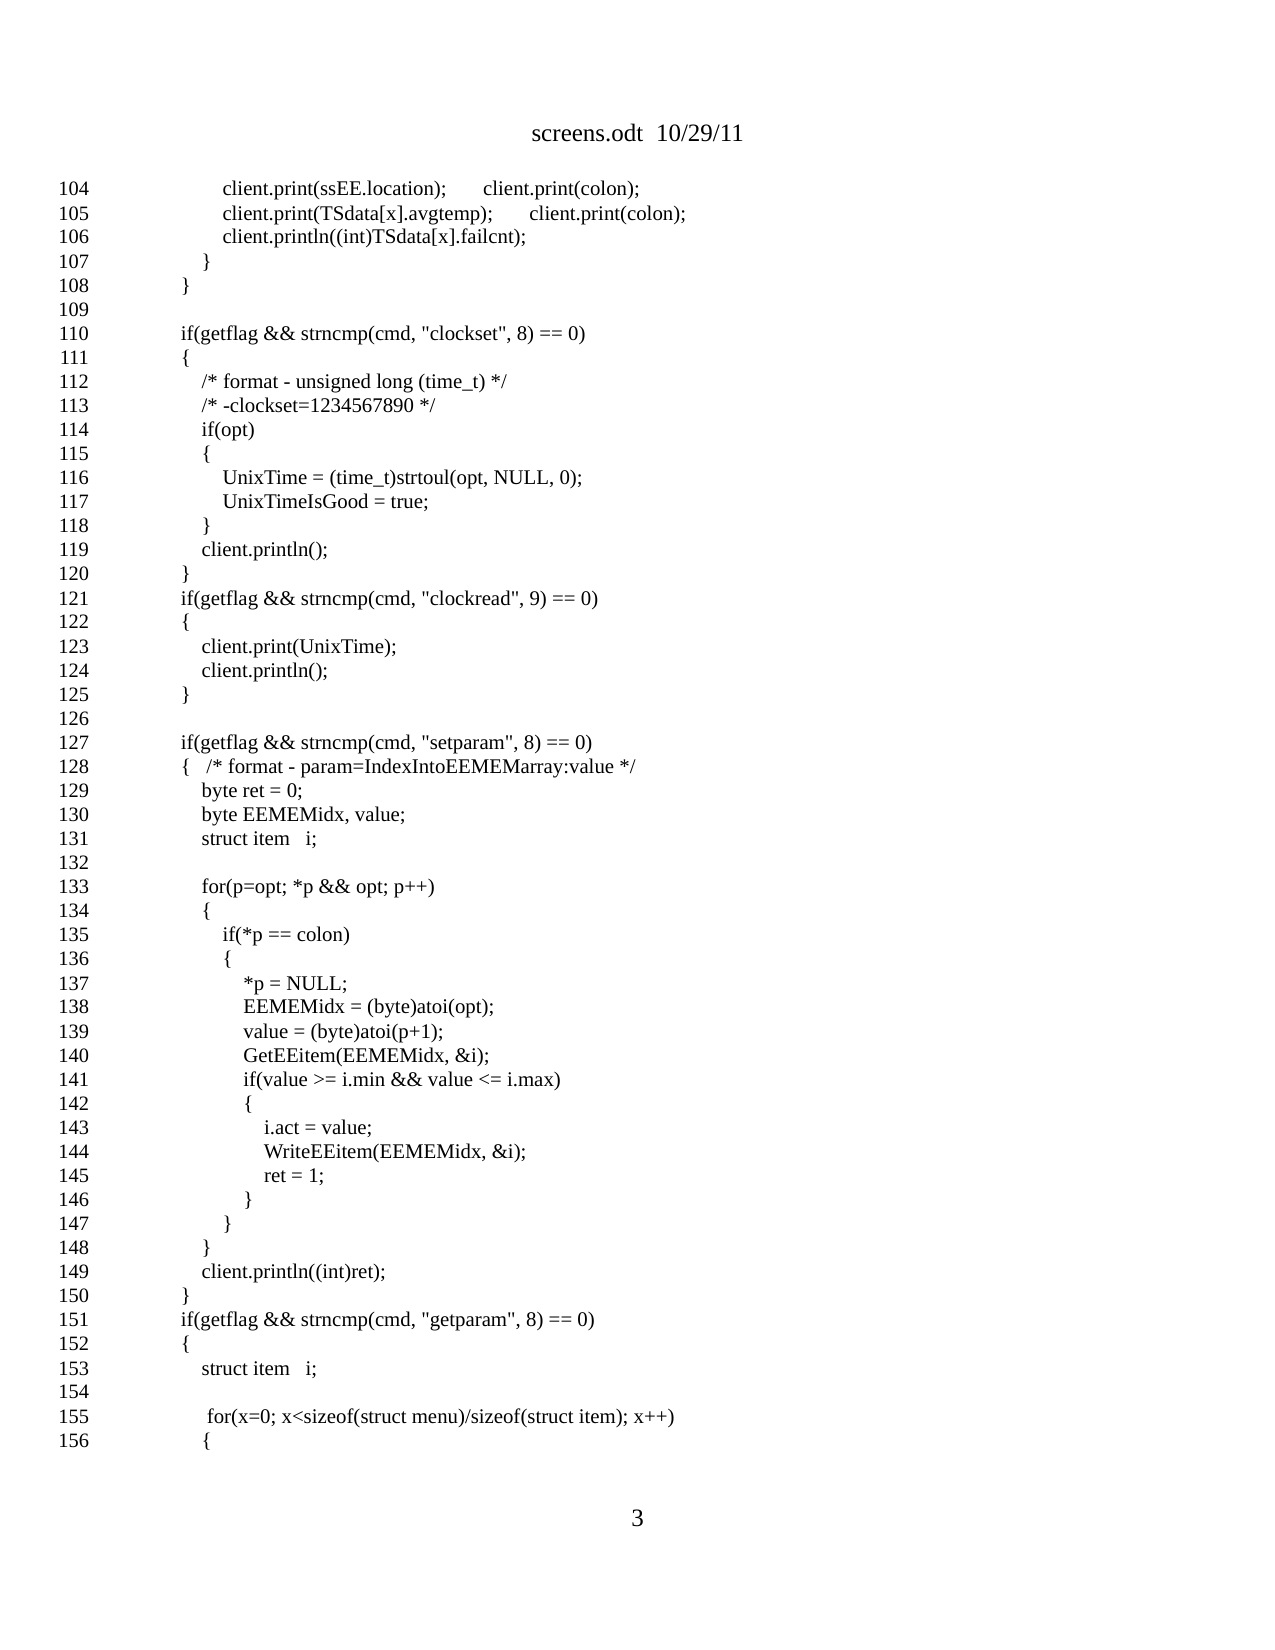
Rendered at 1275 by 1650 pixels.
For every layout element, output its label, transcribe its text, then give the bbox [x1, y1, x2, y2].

text { [118, 898, 1157, 922]
text /* format - unsigned long (time_t) */ [118, 369, 1157, 393]
text *p = NULL; [118, 970, 1157, 994]
text if(*p == colon) [118, 922, 1157, 946]
text struct item i; [118, 1355, 1157, 1379]
text client.print(UnixTime); [118, 633, 1157, 658]
text for(p=opt; *p && opt; p++) [118, 874, 1157, 898]
text { [118, 1091, 1157, 1115]
text for(x=0; x<sizeof(struct menu)/sizeof(struct item); x++) [118, 1403, 1157, 1428]
text client.println(); [118, 537, 1157, 561]
text { [118, 946, 1157, 970]
text EEMEMidx = (byte)atoi(opt); [118, 994, 1157, 1018]
text } [118, 273, 1157, 297]
text client.print(ssEE.location); client.print(colon); [118, 176, 1157, 200]
text { [118, 441, 1157, 465]
text ret = 1; [118, 1163, 1157, 1187]
text UnixTime = (time_t)strtoul(opt, NULL, 0); [118, 465, 1157, 489]
text if(value >= i.min && value <= i.max) [118, 1067, 1157, 1091]
text } [118, 682, 1157, 706]
text } [118, 1283, 1157, 1307]
text byte EEMEMidx, value; [118, 802, 1157, 826]
text { [118, 609, 1157, 633]
text /* -clockset=1234567890 */ [118, 393, 1157, 417]
text client.print(TSdata[x].avgtemp); client.print(colon); [118, 200, 1157, 224]
text } [118, 1211, 1157, 1235]
text { [118, 345, 1157, 369]
text { [118, 1331, 1157, 1355]
text if(getflag && strncmp(cmd, "setparam", 8) == 0) [118, 730, 1157, 754]
text if(getflag && strncmp(cmd, "getparam", 8) == 0) [118, 1307, 1157, 1331]
text client.println((int)ret); [118, 1259, 1157, 1283]
text value = (byte)atoi(p+1); [118, 1018, 1157, 1043]
text i.act = value; [118, 1115, 1157, 1139]
text client.println(); [118, 658, 1157, 682]
text { /* format - param=IndexIntoEEMEMarray:value */ [118, 754, 1157, 778]
text } [118, 248, 1157, 273]
text } [118, 1187, 1157, 1211]
text } [118, 561, 1157, 585]
text byte ret = 0; [118, 778, 1157, 802]
text struct item i; [118, 826, 1157, 850]
text if(opt) [118, 417, 1157, 441]
text client.println((int)TSdata[x].failcnt); [118, 224, 1157, 248]
text GetEEitem(EEMEMidx, &i); [118, 1043, 1157, 1067]
text UnixTimeIsGood = true; [118, 489, 1157, 513]
text } [118, 1235, 1157, 1259]
text if(getflag && strncmp(cmd, "clockset", 8) == 0) [118, 321, 1157, 345]
text } [118, 513, 1157, 537]
text if(getflag && strncmp(cmd, "clockread", 9) == 0) [118, 585, 1157, 609]
text WriteEEitem(EEMEMidx, &i); [118, 1139, 1157, 1163]
text { [118, 1428, 1157, 1452]
